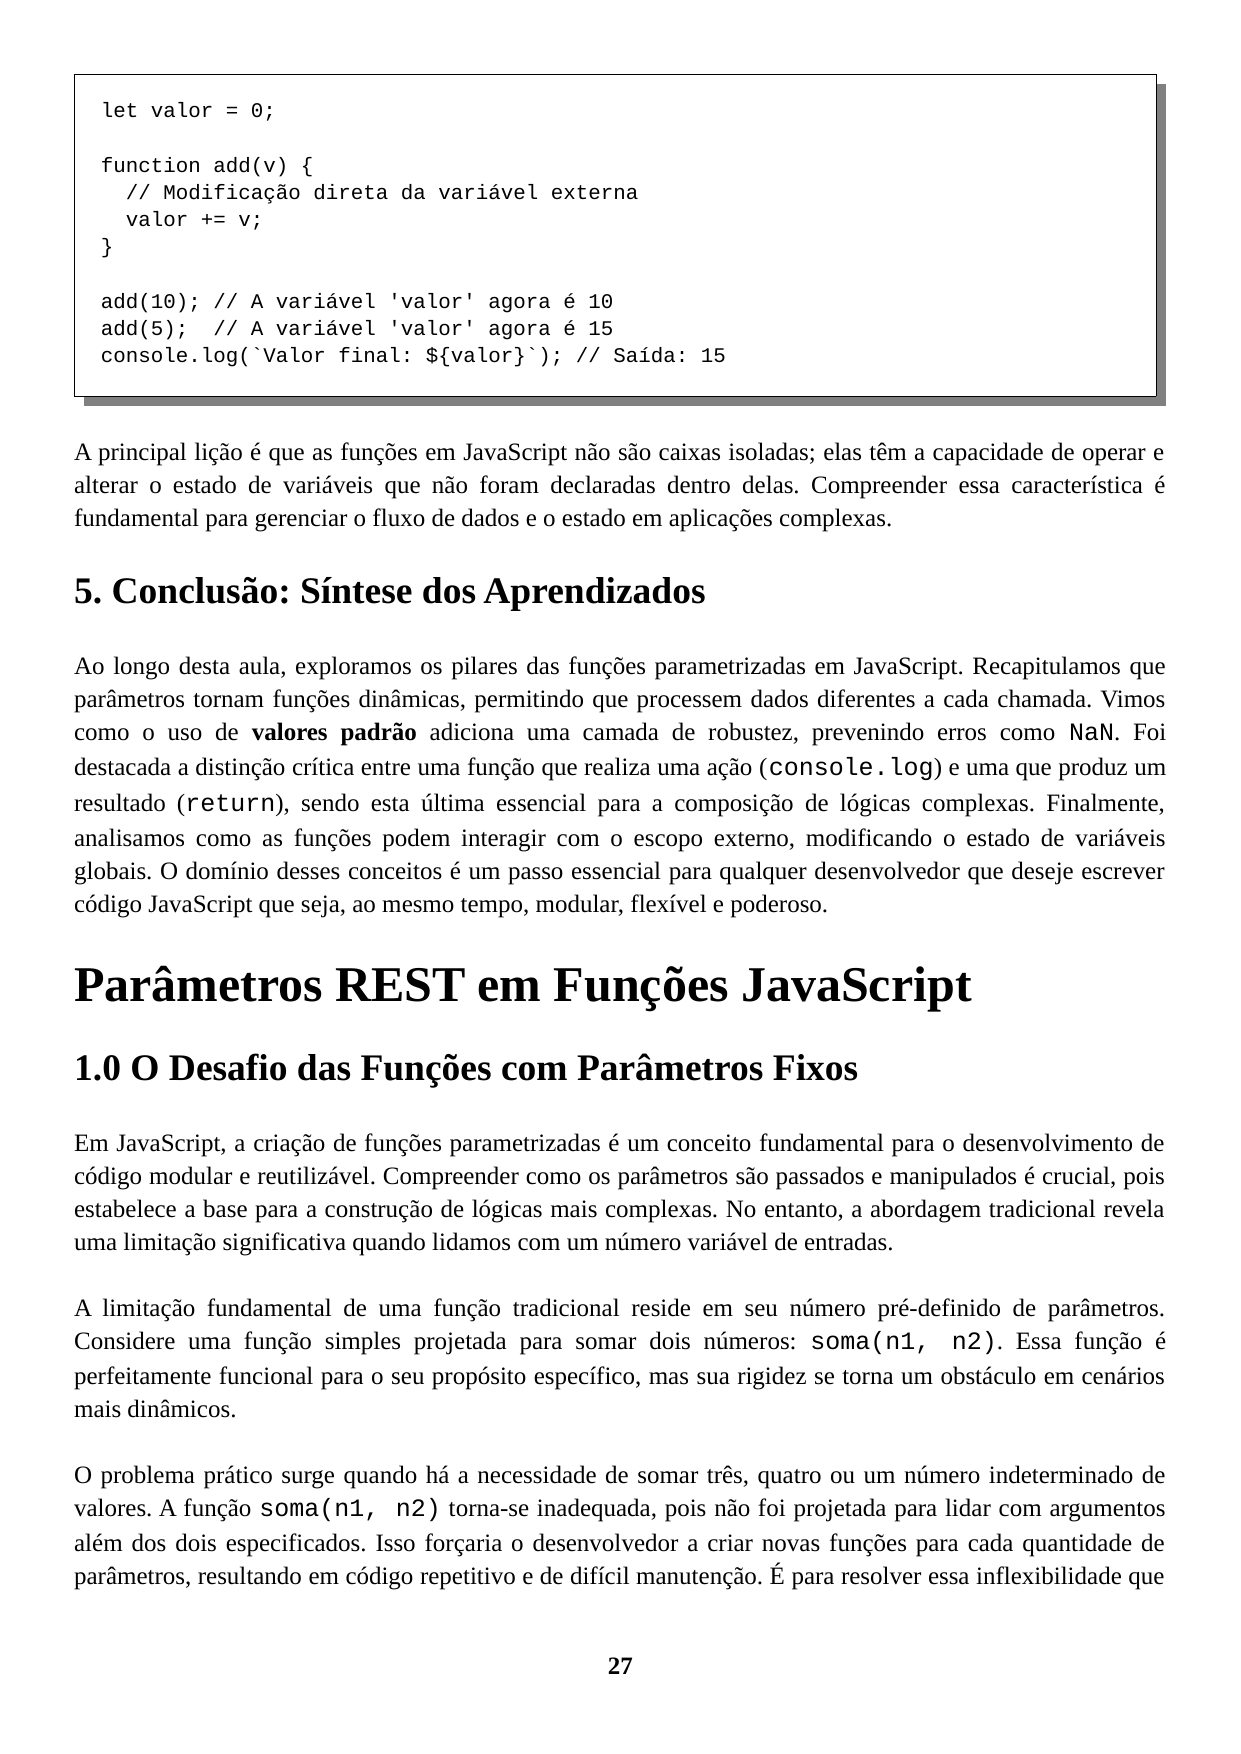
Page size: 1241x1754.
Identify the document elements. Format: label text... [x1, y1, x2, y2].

subtitle 1.0 O Desafio das Funções com Parâmetros Fixos [74, 1045, 1166, 1088]
subtitle Parâmetros REST em Funções JavaScript [74, 955, 1166, 1012]
text add(5); // A variável 'valor' agora é 15 [75, 291, 1156, 318]
text Ao longo desta aula, exploramos os pilares das funções parametrizadas em JavaScript. Recapitulamos que parâmetros tornam funções dinâmicas, permitindo que processem dados diferentes a cada chamada. Vimos como o uso de valores padrão adiciona uma camada de robustez, prevenindo erros como NaN. Foi destacada a distinção crítica entre uma função que realiza uma ação (console.log) e uma que produz um resultado (return), sendo esta última essencial para a composição de lógicas complexas. Finalmente, analisamos como as funções podem interagir com o escopo externo, modificando o estado de variáveis globais. O domínio desses conceitos é um passo essencial para qualquer desenvolvedor que deseje escrever código JavaScript que seja, ao mesmo tempo, modular, flexível e poderoso. [74, 651, 1166, 917]
text } [75, 210, 1156, 260]
text // Modificação direta da variável externa [75, 155, 1156, 183]
text console.log(`Valor final: ${valor}`); // Saída: 15 [75, 318, 1156, 396]
text A principal lição é que as funções em JavaScript não são caixas isoladas; elas têm a capacidade de operar e alterar o estado de variáveis que não foram declaradas dentro delas. Compreender essa característica é fundamental para gerenciar o fluxo de dados e o estado em aplicações complexas. [74, 437, 1166, 531]
text add(10); // A variável 'valor' agora é 10 [75, 264, 1156, 291]
text function add(v) { [75, 128, 1156, 155]
text valor += v; [75, 183, 1156, 210]
subtitle 5. Conclusão: Síntese dos Aprendizados [74, 569, 1166, 612]
text A limitação fundamental de uma função tradicional reside em seu número pré-definido de parâmetros. Considere uma função simples projetada para somar dois números: soma(n1, n2). Essa função é perfeitamente funcional para o seu propósito específico, mas sua rigidez se torna um obstáculo em cenários mais dinâmicos. [74, 1293, 1166, 1423]
text O problema prático surge quando há a necessidade de somar três, quatro ou um número indeterminado de valores. A função soma(n1, n2) torna-se inadequada, pois não foi projetada para lidar com argumentos além dos dois especificados. Isso forçaria o desenvolvedor a criar novas funções para cada quantidade de parâmetros, resultando em código repetitivo e de difícil manutenção. É para resolver essa inflexibilidade que [74, 1460, 1166, 1590]
text let valor = 0; [75, 75, 1156, 124]
text Em JavaScript, a criação de funções parametrizadas é um conceito fundamental para o desenvolvimento de código modular e reutilizável. Compreender como os parâmetros são passados e manipulados é crucial, pois estabelece a base para a construção de lógicas mais complexas. No entanto, a abordagem tradicional revela uma limitação significativa quando lidamos com um número variável de entradas. [74, 1128, 1166, 1256]
